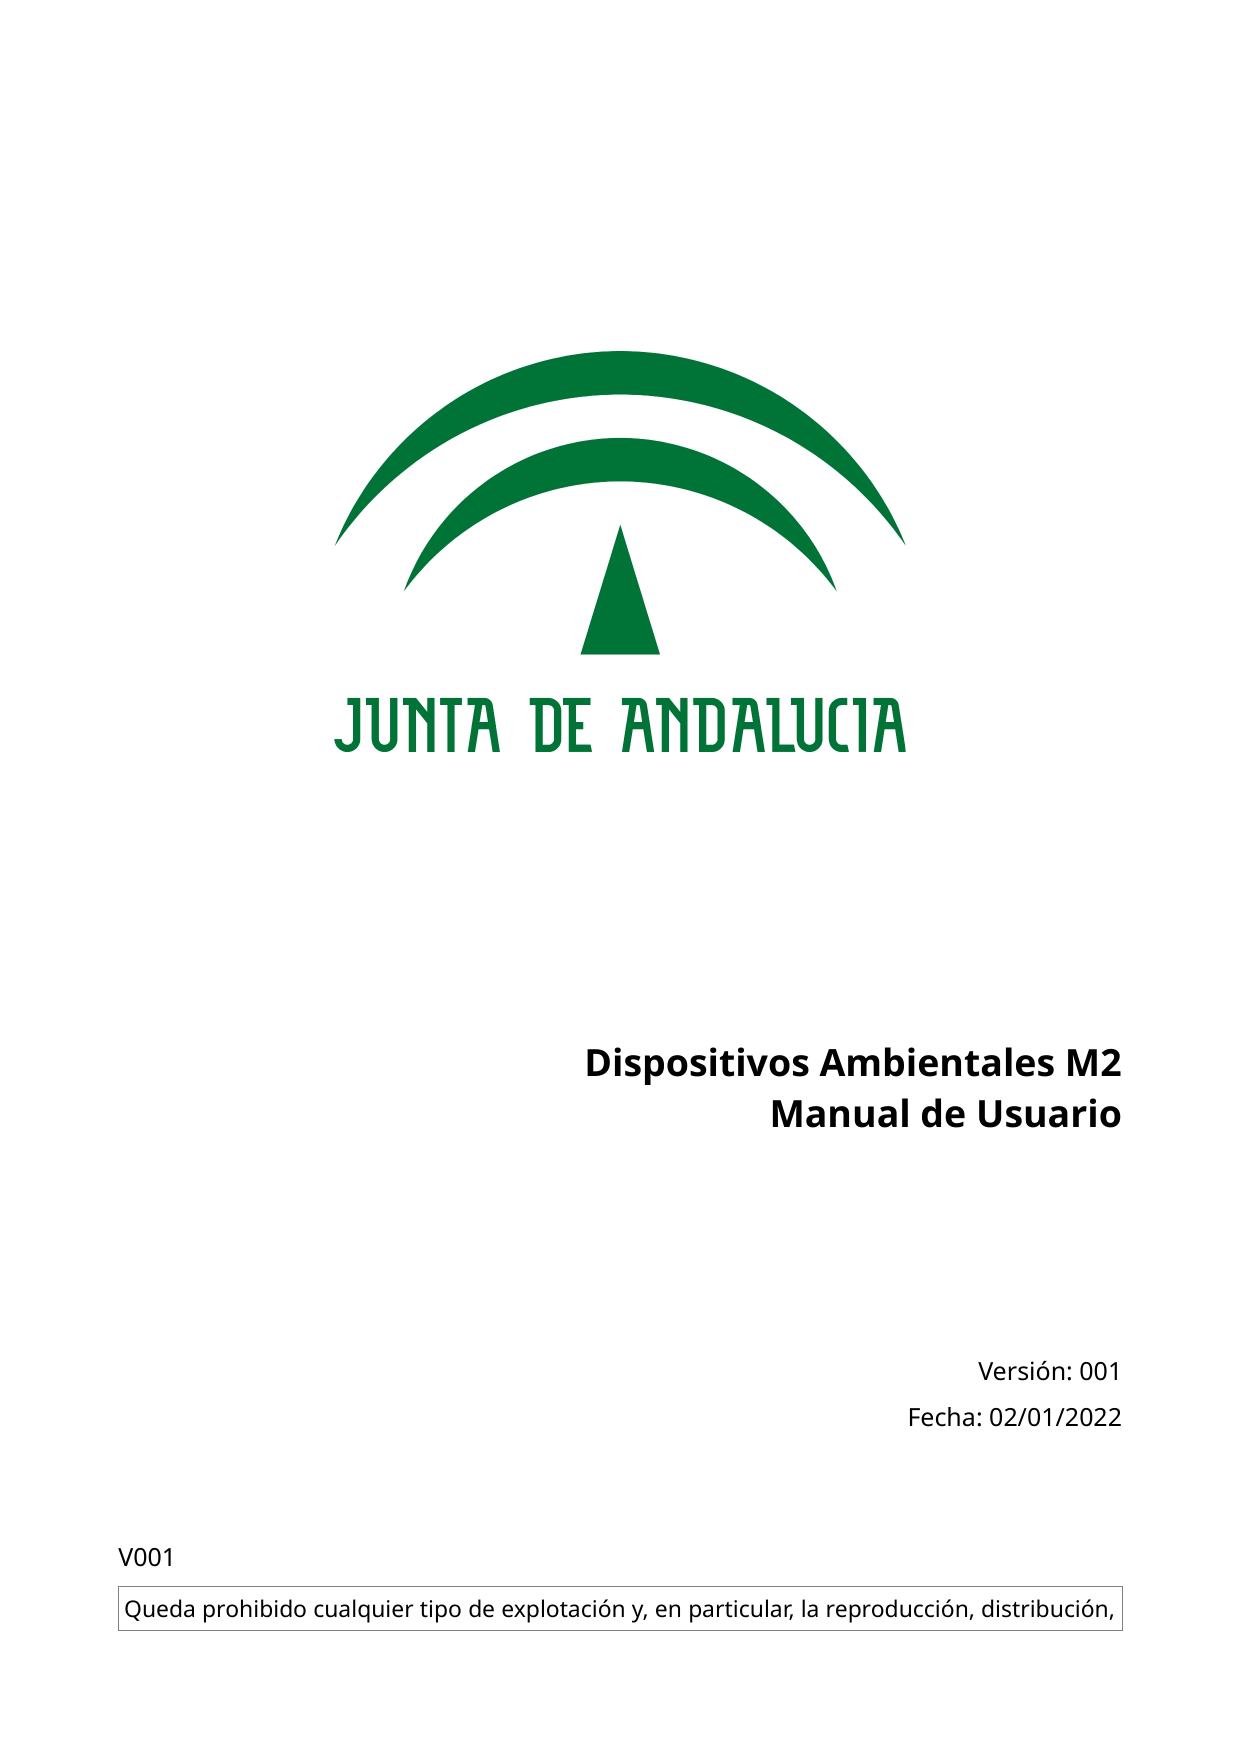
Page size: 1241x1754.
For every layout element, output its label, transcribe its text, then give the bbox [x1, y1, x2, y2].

text Manual de Usuario [118, 1087, 1122, 1138]
text V001 [118, 1539, 1122, 1573]
text Versión: 001 [118, 1353, 1122, 1387]
text Dispositivos Ambientales M2 [118, 1036, 1122, 1087]
text Fecha: 02/01/2022 [118, 1400, 1122, 1434]
table_header Queda prohibido cualquier tipo de explotación y, en particular, la reproducción, distribución, [119, 1587, 1122, 1630]
